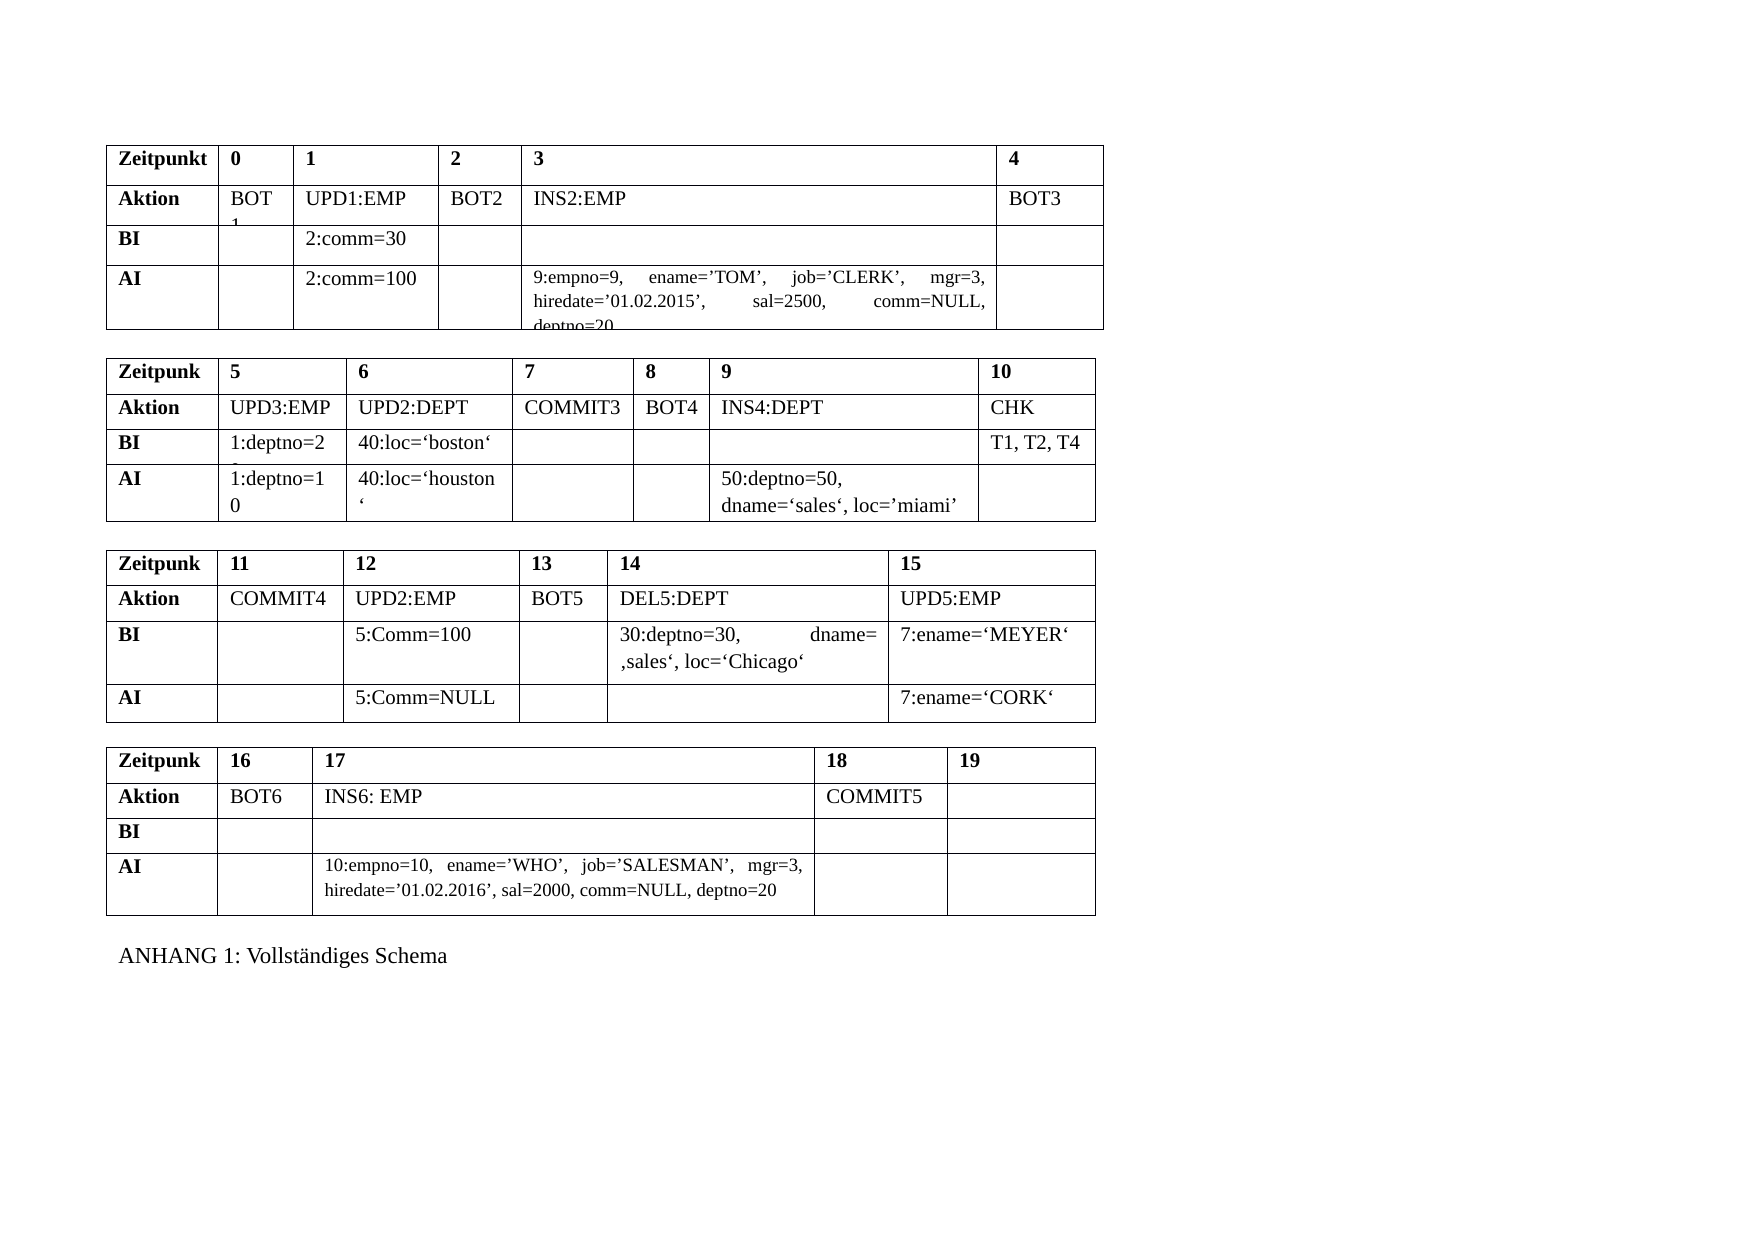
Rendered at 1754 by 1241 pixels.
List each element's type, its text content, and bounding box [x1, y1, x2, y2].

table_cell Aktion [107, 186, 218, 224]
table_cell BOT3 [997, 186, 1103, 224]
table_header Zeitpunkt [107, 146, 218, 184]
table_cell Aktion [107, 395, 218, 429]
table_cell [513, 465, 633, 521]
table_cell 5:Comm=NULL [344, 685, 519, 722]
table_cell [219, 266, 293, 329]
table_cell 10:empno=10, ename=’WHO’, job=’SALESMAN’, mgr=3, hiredate=’01.02.2016’, sal=2000, comm=NULL, deptno=20 [313, 854, 814, 914]
table_cell [979, 465, 1095, 521]
table_header 13 [520, 551, 607, 585]
table_cell [815, 819, 947, 853]
table_header 6 [347, 359, 512, 393]
table_cell [520, 622, 607, 684]
table_cell [608, 685, 888, 722]
table_cell 1:deptno=10 [219, 465, 346, 521]
table_cell 9:empno=9, ename=’TOM’, job=’CLERK’, mgr=3, hiredate=’01.02.2015’, sal=2500, comm=NULL, deptno=20 [522, 266, 996, 329]
table_cell UPD1:EMP [294, 186, 438, 224]
table_cell UPD2:DEPT [347, 395, 512, 429]
table_header 9 [710, 359, 978, 393]
table_cell [815, 854, 947, 914]
table_cell 2:comm=30 [294, 226, 438, 264]
table_cell 7:ename=‘CORK‘ [889, 685, 1095, 722]
table_cell [710, 430, 978, 464]
table_cell BI [107, 622, 217, 684]
table_cell 50:deptno=50, dname=‘sales‘, loc=’miami’ [710, 465, 978, 521]
table_cell UPD2:EMP [344, 586, 519, 621]
table_cell DEL5:DEPT [608, 586, 888, 621]
table_header Zeitpunkt [107, 359, 218, 393]
table_cell [439, 226, 521, 264]
table_header 0 [219, 146, 293, 184]
table_header 17 [313, 748, 814, 782]
table_cell BI [107, 819, 217, 853]
table_cell 2:comm=100 [294, 266, 438, 329]
table_cell [948, 819, 1095, 853]
table_header 12 [344, 551, 519, 585]
table_cell 40:loc=‘houston‘ [347, 465, 512, 521]
table_cell AI [107, 685, 217, 722]
table_header 5 [219, 359, 346, 393]
table_cell [948, 854, 1095, 914]
table_header Zeitpunkt [107, 748, 217, 782]
table_cell [218, 685, 343, 722]
table_header 18 [815, 748, 947, 782]
table_header 7 [513, 359, 633, 393]
table_cell BI [107, 430, 218, 464]
table_cell [439, 266, 521, 329]
table_cell CHK [979, 395, 1095, 429]
table_cell [219, 226, 293, 264]
table_cell [634, 465, 709, 521]
table_cell AI [107, 266, 218, 329]
table_cell [218, 854, 312, 914]
table_cell T1, T2, T4 [979, 430, 1095, 464]
table_header 2 [439, 146, 521, 184]
table_cell INS4:DEPT [710, 395, 978, 429]
table_cell [948, 784, 1095, 818]
table_cell [520, 685, 607, 722]
table_cell [997, 266, 1103, 329]
text ANHANG 1: Vollständiges Schema [118, 942, 1606, 968]
table_header 1 [294, 146, 438, 184]
table_cell BOT5 [520, 586, 607, 621]
table_cell [634, 430, 709, 464]
table_cell Aktion [107, 586, 217, 621]
table_header 8 [634, 359, 709, 393]
table_header 3 [522, 146, 996, 184]
table_cell BI [107, 226, 218, 264]
table_cell AI [107, 465, 218, 521]
table_cell UPD5:EMP [889, 586, 1095, 621]
table_header Zeitpunkt [107, 551, 217, 585]
table_cell [313, 819, 814, 853]
table_header 14 [608, 551, 888, 585]
table_cell 30:deptno=30, dname= ‚sales‘, loc=‘Chicago‘ [608, 622, 888, 684]
table_cell UPD3:EMP [219, 395, 346, 429]
table_cell INS2:EMP [522, 186, 996, 224]
table_cell 5:Comm=100 [344, 622, 519, 684]
table_cell BOT4 [634, 395, 709, 429]
table_cell Aktion [107, 784, 217, 818]
table_cell BOT6 [218, 784, 312, 818]
table_cell AI [107, 854, 217, 914]
table_header 10 [979, 359, 1095, 393]
table_cell COMMIT3 [513, 395, 633, 429]
table_cell [218, 622, 343, 684]
table_header 19 [948, 748, 1095, 782]
table_cell 1:deptno=20 [219, 430, 346, 464]
table_cell BOT1 [219, 186, 293, 224]
table_cell COMMIT5 [815, 784, 947, 818]
table_cell INS6: EMP [313, 784, 814, 818]
table_header 11 [218, 551, 343, 585]
table_cell [513, 430, 633, 464]
table_header 15 [889, 551, 1095, 585]
table_cell [997, 226, 1103, 264]
table_cell COMMIT4 [218, 586, 343, 621]
table_cell BOT2 [439, 186, 521, 224]
table_cell [522, 226, 996, 264]
table_cell [218, 819, 312, 853]
table_header 16 [218, 748, 312, 782]
table_header 4 [997, 146, 1103, 184]
table_cell 40:loc=‘boston‘ [347, 430, 512, 464]
table_cell 7:ename=‘MEYER‘ [889, 622, 1095, 684]
